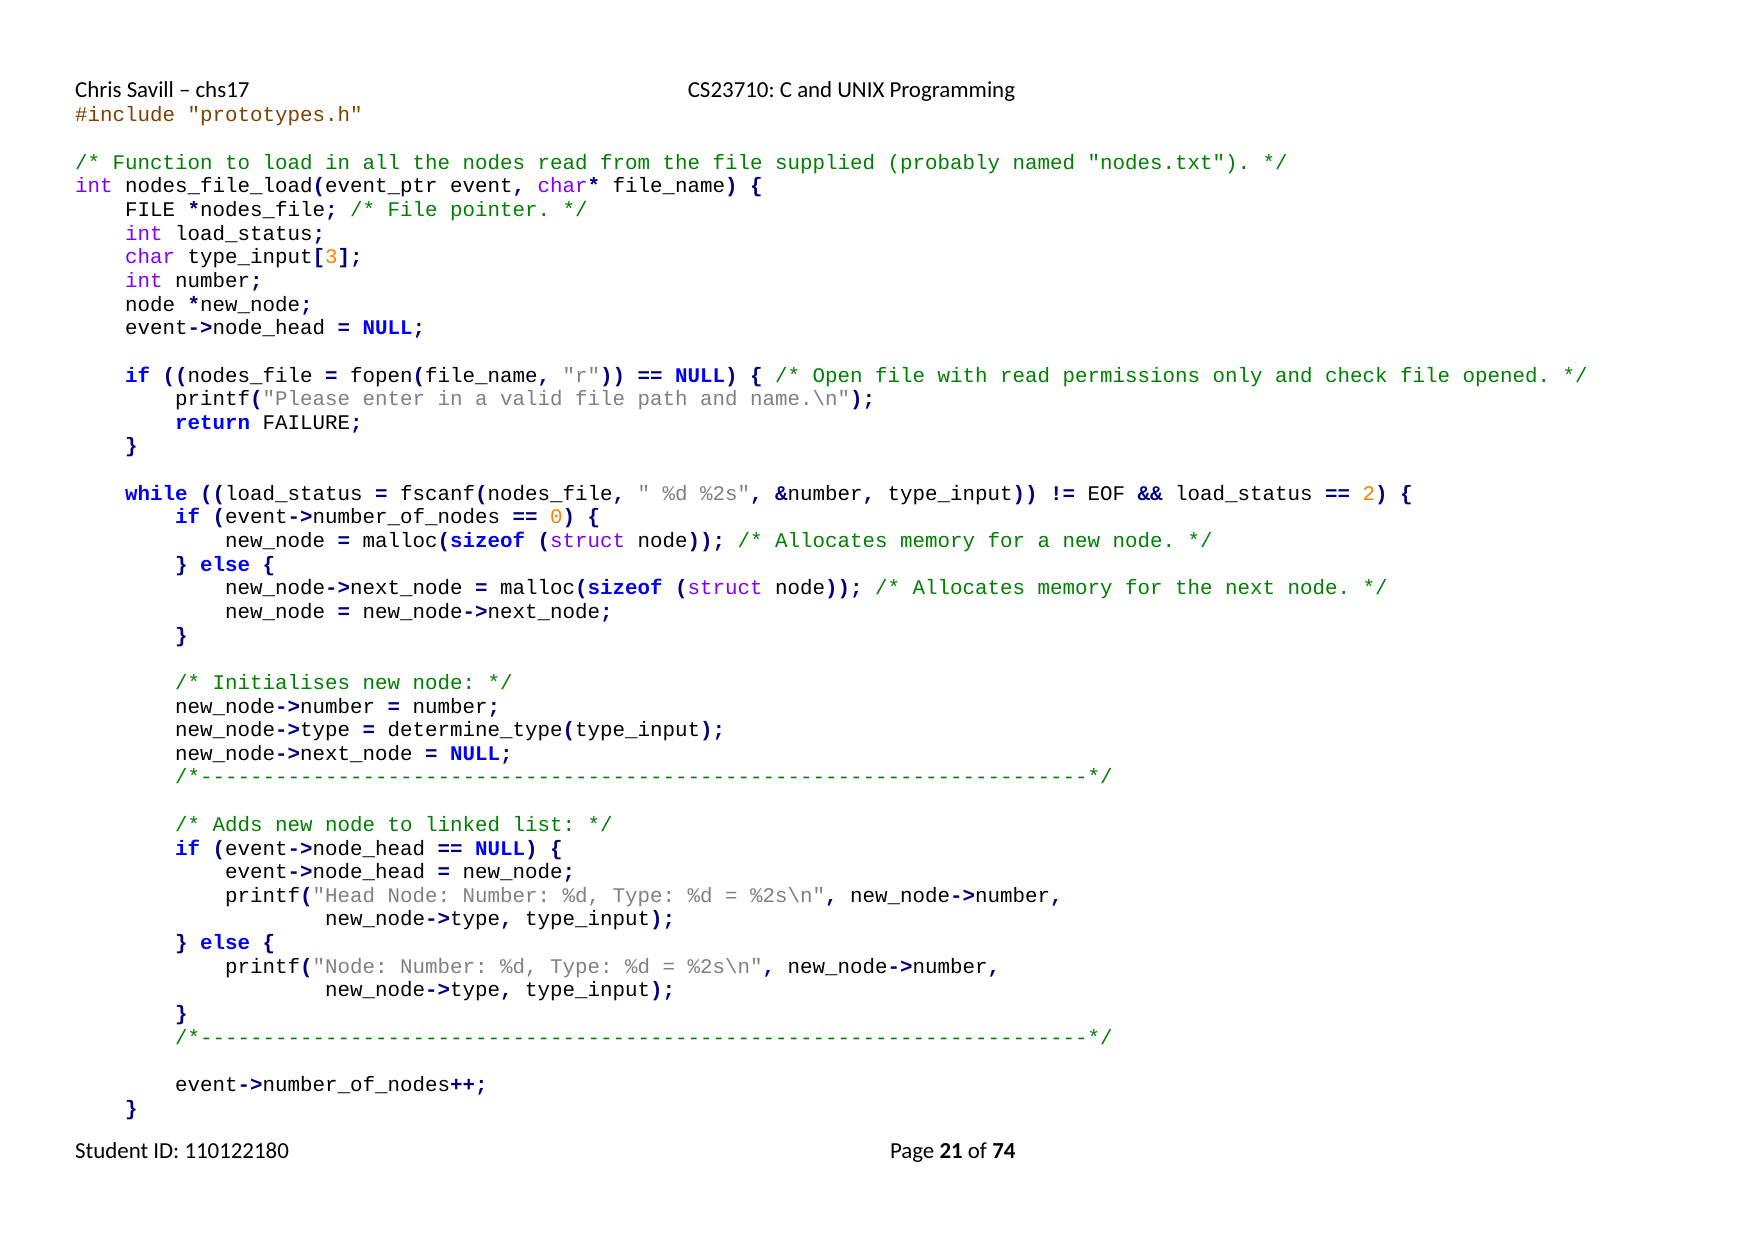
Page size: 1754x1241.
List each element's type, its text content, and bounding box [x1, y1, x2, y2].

text if (event->node_head == NULL) { [75, 837, 1679, 861]
text } else { [75, 554, 1679, 577]
text if ((nodes_file = fopen(file_name, "r")) == NULL) { /* Open file with read permissions only and check file opened. */ [75, 364, 1679, 388]
text /* Initialises new node: */ [75, 672, 1679, 696]
text event->node_head = NULL; [75, 317, 1679, 341]
text FILE *nodes_file; /* File pointer. */ [75, 199, 1679, 223]
text } [75, 1098, 1679, 1121]
text int nodes_file_load(event_ptr event, char* file_name) { [75, 175, 1679, 199]
text return FAILURE; [75, 412, 1679, 436]
text while ((load_status = fscanf(nodes_file, " %d %2s", &number, type_input)) != EOF && load_status == 2) { [75, 483, 1679, 506]
text new_node->next_node = NULL; [75, 743, 1679, 767]
text #include "prototypes.h" [75, 104, 1679, 128]
text new_node->number = number; [75, 696, 1679, 719]
text new_node->type = determine_type(type_input); [75, 719, 1679, 743]
text event->node_head = new_node; [75, 861, 1679, 885]
text new_node->type, type_input); [75, 908, 1679, 932]
text new_node->next_node = malloc(sizeof (struct node)); /* Allocates memory for the next node. */ [75, 577, 1679, 601]
text /* Function to load in all the nodes read from the file supplied (probably named "nodes.txt"). */ [75, 152, 1679, 175]
text new_node->type, type_input); [75, 979, 1679, 1003]
text /*-----------------------------------------------------------------------*/ [75, 767, 1679, 790]
text } else { [75, 932, 1679, 956]
text int load_status; [75, 223, 1679, 246]
text } [75, 1003, 1679, 1027]
text } [75, 436, 1679, 459]
text new_node = malloc(sizeof (struct node)); /* Allocates memory for a new node. */ [75, 530, 1679, 554]
text event->number_of_nodes++; [75, 1074, 1679, 1098]
text int number; [75, 270, 1679, 294]
text printf("Node: Number: %d, Type: %d = %2s\n", new_node->number, [75, 956, 1679, 979]
text char type_input[3]; [75, 246, 1679, 270]
text node *new_node; [75, 294, 1679, 317]
text printf("Please enter in a valid file path and name.\n"); [75, 388, 1679, 412]
text /*-----------------------------------------------------------------------*/ [75, 1027, 1679, 1050]
text /* Adds new node to linked list: */ [75, 814, 1679, 837]
text } [75, 625, 1679, 648]
text if (event->number_of_nodes == 0) { [75, 506, 1679, 530]
text new_node = new_node->next_node; [75, 601, 1679, 625]
text printf("Head Node: Number: %d, Type: %d = %2s\n", new_node->number, [75, 885, 1679, 908]
